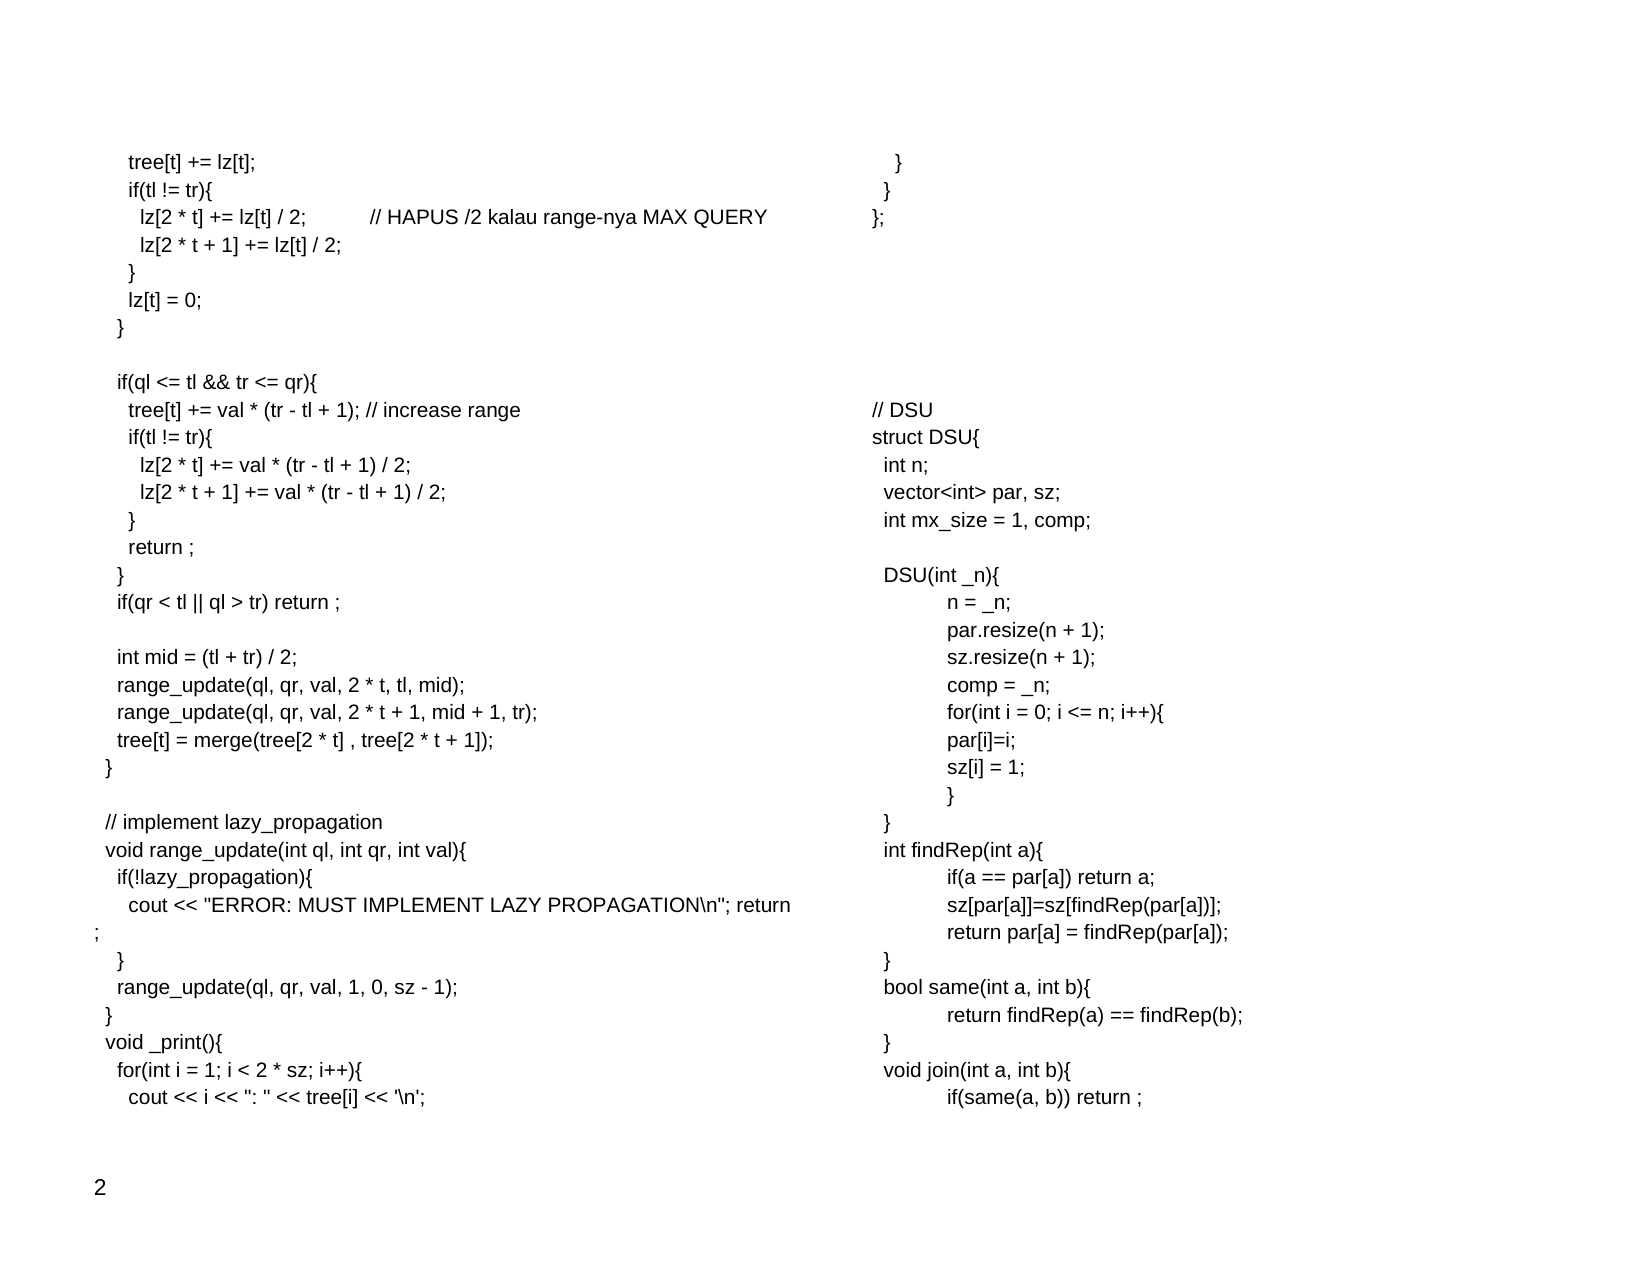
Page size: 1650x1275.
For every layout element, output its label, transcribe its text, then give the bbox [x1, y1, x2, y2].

text if(tl != tr){ [94, 425, 797, 449]
text if(same(a, b)) return ; [872, 1085, 1575, 1109]
text DSU(int _n){ [872, 562, 1575, 586]
text } [94, 507, 797, 531]
text lz[2 * t] += lz[t] / 2; // HAPUS /2 kalau range-nya MAX QUERY [94, 205, 797, 229]
text tree[t] += lz[t]; [94, 150, 797, 174]
text par.resize(n + 1); [872, 617, 1575, 641]
text // DSU [872, 397, 1575, 421]
text return findRep(a) == findRep(b); [872, 1002, 1575, 1026]
text if(!lazy_propagation){ [94, 865, 797, 889]
text range_update(ql, qr, val, 2 * t, tl, mid); [94, 672, 797, 696]
text cout << i << ": " << tree[i] << '\n'; [94, 1085, 797, 1109]
text range_update(ql, qr, val, 1, 0, sz - 1); [94, 975, 797, 999]
text sz.resize(n + 1); [872, 645, 1575, 669]
text // implement lazy_propagation [94, 810, 797, 834]
text tree[t] += val * (tr - tl + 1); // increase range [94, 397, 797, 421]
text void _print(){ [94, 1030, 797, 1054]
text lz[t] = 0; [94, 287, 797, 311]
text } [94, 562, 797, 586]
text int findRep(int a){ [872, 837, 1575, 861]
text int n; [872, 452, 1575, 476]
text } [872, 947, 1575, 971]
text lz[2 * t + 1] += lz[t] / 2; [94, 232, 797, 256]
text } [872, 782, 1575, 806]
text cout << "ERROR: MUST IMPLEMENT LAZY PROPAGATION\n"; return ; [94, 892, 797, 944]
text if(qr < tl || ql > tr) return ; [94, 590, 797, 614]
text if(ql <= tl && tr <= qr){ [94, 370, 797, 394]
text } [872, 1030, 1575, 1054]
text }; [872, 205, 1575, 229]
text return par[a] = findRep(par[a]); [872, 920, 1575, 944]
text if(tl != tr){ [94, 177, 797, 201]
text } [94, 315, 797, 339]
text sz[i] = 1; [872, 755, 1575, 779]
text int mx_size = 1, comp; [872, 507, 1575, 531]
text } [94, 947, 797, 971]
text lz[2 * t + 1] += val * (tr - tl + 1) / 2; [94, 480, 797, 504]
text int mid = (tl + tr) / 2; [94, 645, 797, 669]
text } [872, 177, 1575, 201]
text struct DSU{ [872, 425, 1575, 449]
text tree[t] = merge(tree[2 * t] , tree[2 * t + 1]); [94, 727, 797, 751]
text comp = _n; [872, 672, 1575, 696]
text lz[2 * t] += val * (tr - tl + 1) / 2; [94, 452, 797, 476]
text } [872, 150, 1575, 174]
text } [94, 260, 797, 284]
text range_update(ql, qr, val, 2 * t + 1, mid + 1, tr); [94, 700, 797, 724]
text if(a == par[a]) return a; [872, 865, 1575, 889]
text void join(int a, int b){ [872, 1057, 1575, 1081]
text par[i]=i; [872, 727, 1575, 751]
text } [94, 1002, 797, 1026]
text return ; [94, 535, 797, 559]
text } [872, 810, 1575, 834]
text for(int i = 0; i <= n; i++){ [872, 700, 1575, 724]
text vector<int> par, sz; [872, 480, 1575, 504]
text bool same(int a, int b){ [872, 975, 1575, 999]
text } [94, 755, 797, 779]
text for(int i = 1; i < 2 * sz; i++){ [94, 1057, 797, 1081]
text sz[par[a]]=sz[findRep(par[a])]; [872, 892, 1575, 916]
text void range_update(int ql, int qr, int val){ [94, 837, 797, 861]
text n = _n; [872, 590, 1575, 614]
